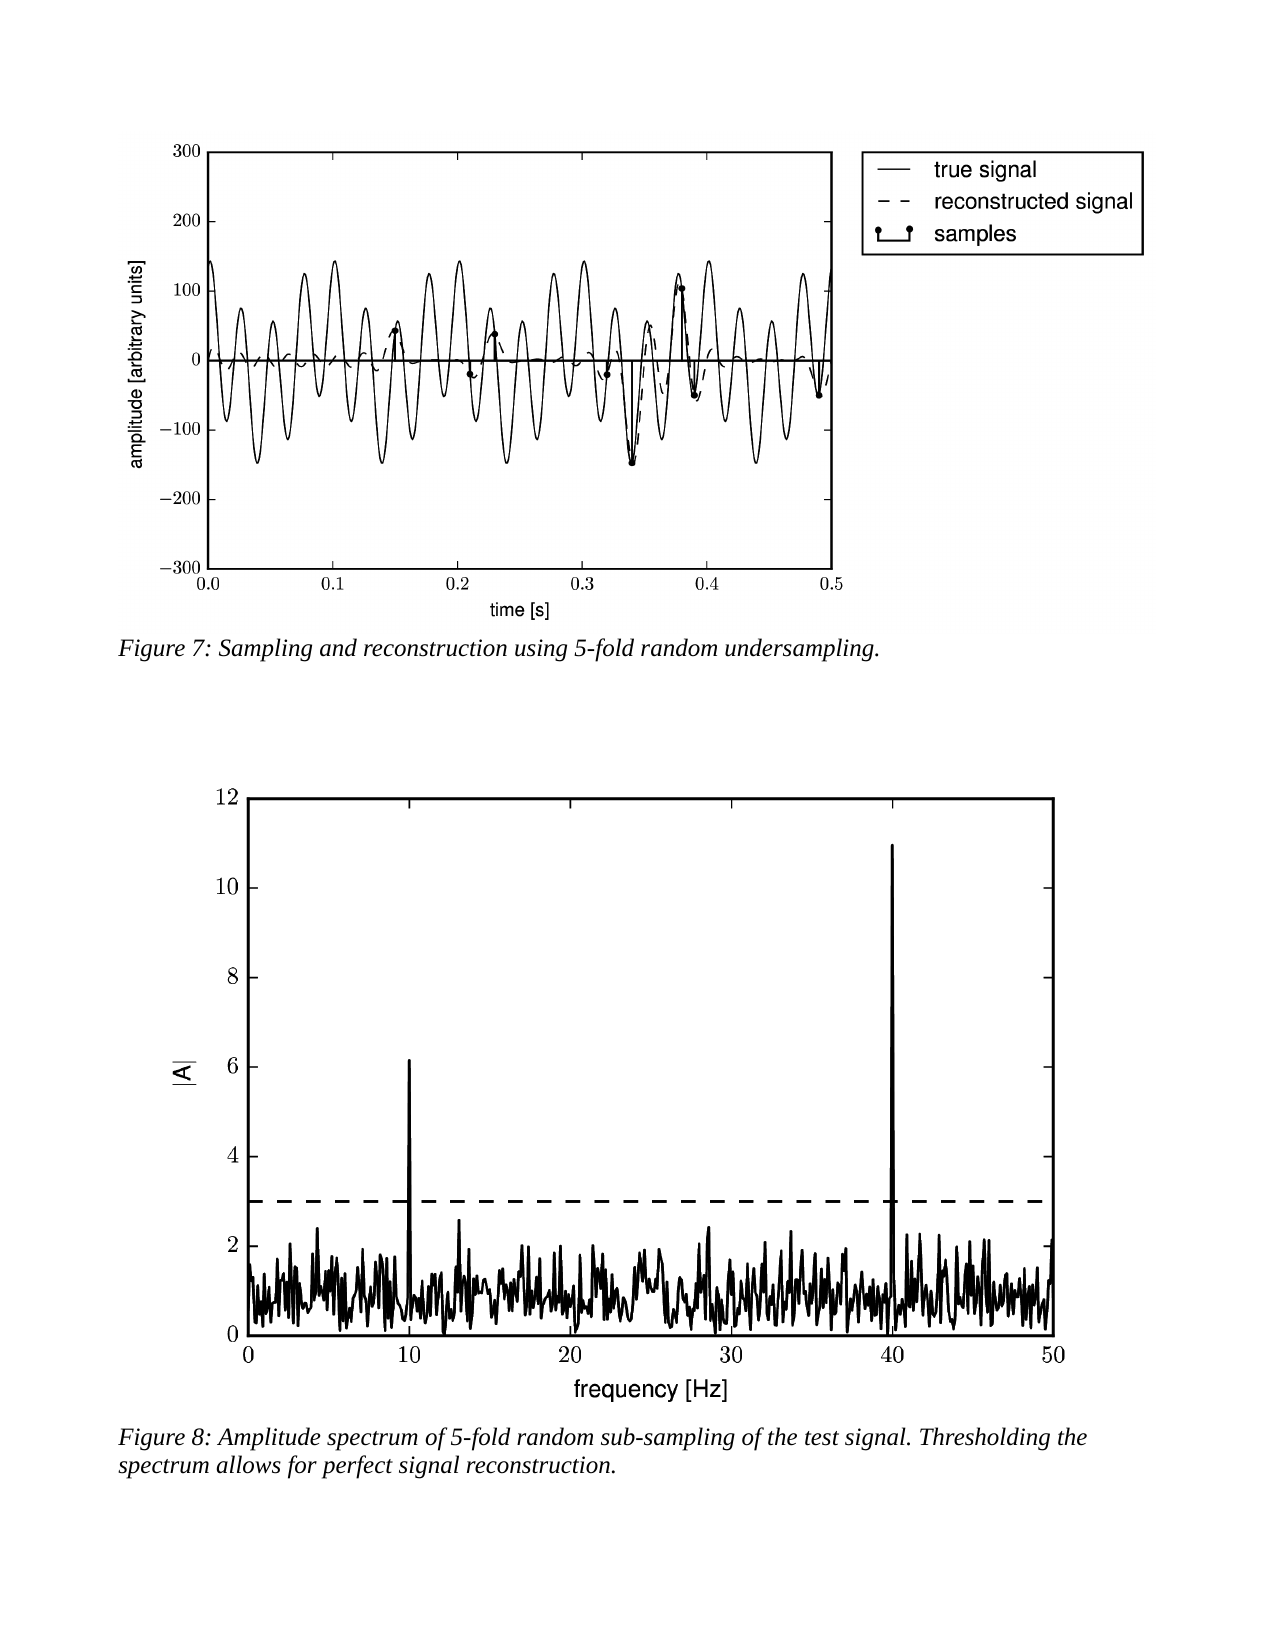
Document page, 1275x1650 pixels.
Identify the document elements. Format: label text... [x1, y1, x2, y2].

text Figure 7: Sampling and reconstruction using 5-fold random undersampling. [118, 634, 1157, 662]
text Figure 8: Amplitude spectrum of 5-fold random sub-sampling of the test signal. Thresholding the spectrum allows for perfect signal reconstruction. [118, 1422, 1157, 1479]
picture [118, 130, 1157, 634]
picture [118, 729, 1157, 1422]
